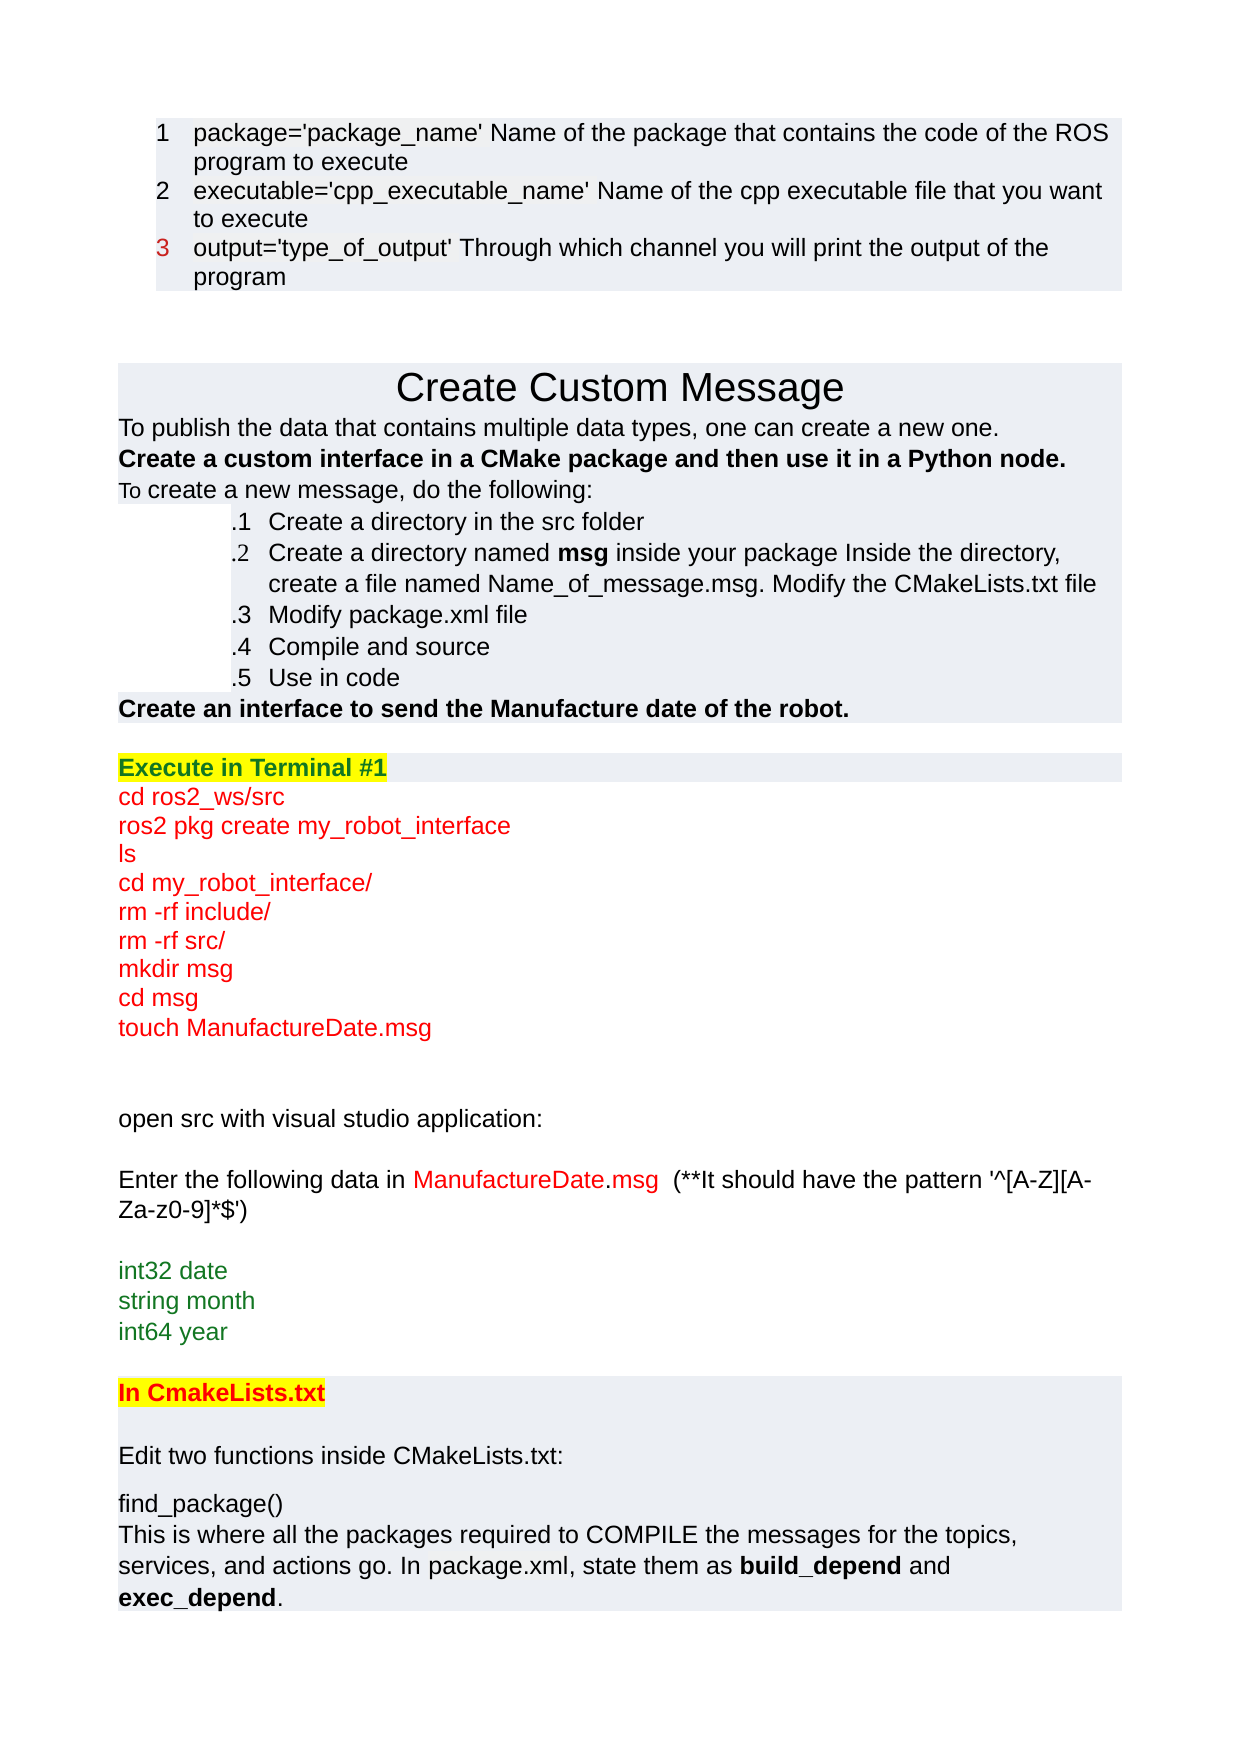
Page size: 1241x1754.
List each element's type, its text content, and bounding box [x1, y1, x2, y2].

subtitle Create Custom Message [118, 363, 1122, 410]
text ls [118, 839, 1122, 868]
subtitle find_package() [118, 1489, 1122, 1517]
list Create a directory in the src folder [231, 504, 1122, 535]
text Edit two functions inside CMakeLists.txt: [118, 1438, 1122, 1469]
list output='type_of_output' Through which channel you will print the output of the program [156, 233, 1122, 291]
text touch ManufactureDate.msg [118, 1012, 1122, 1042]
text ros2 pkg create my_robot_interface [118, 811, 1122, 839]
text string month [118, 1285, 1122, 1315]
text int64 year [118, 1315, 1122, 1345]
text rm -rf src/ [118, 926, 1122, 954]
text cd ros2_ws/src [118, 782, 1122, 811]
text In CmakeLists.txt [118, 1376, 1122, 1407]
text Execute in Terminal #1 [118, 753, 1122, 782]
text cd my_robot_interface/ [118, 868, 1122, 897]
text open src with visual studio application: [118, 1103, 1122, 1133]
list Modify package.xml file [231, 598, 1122, 629]
list Create a directory named msg inside your package Inside the directory, create a file named Name_of_message.msg. Modify the CMakeLists.txt file [231, 535, 1122, 598]
list Use in code [231, 660, 1122, 692]
list executable='cpp_executable_name' Name of the cpp executable file that you want to execute [156, 176, 1122, 233]
text Enter the following data in ManufactureDate.msg (**It should have the pattern '^[A-Z][A-Za-z0-9]*$') [118, 1163, 1122, 1224]
text int32 date [118, 1254, 1122, 1285]
text Create a custom interface in a CMake package and then use it in a Python node. [118, 442, 1122, 473]
text To create a new message, do the following: [118, 473, 1122, 504]
text This is where all the packages required to COMPILE the messages for the topics, services, and actions go. In package.xml, state them as build_depend and exec_depend. [118, 1517, 1122, 1611]
list package='package_name' Name of the package that contains the code of the ROS program to execute [156, 118, 1122, 176]
text mkdir msg [118, 954, 1122, 983]
text rm -rf include/ [118, 897, 1122, 926]
text To publish the data that contains multiple data types, one can create a new one. [118, 410, 1122, 442]
list Compile and source [231, 629, 1122, 660]
text cd msg [118, 983, 1122, 1012]
text Create an interface to send the Manufacture date of the robot. [118, 692, 1122, 723]
